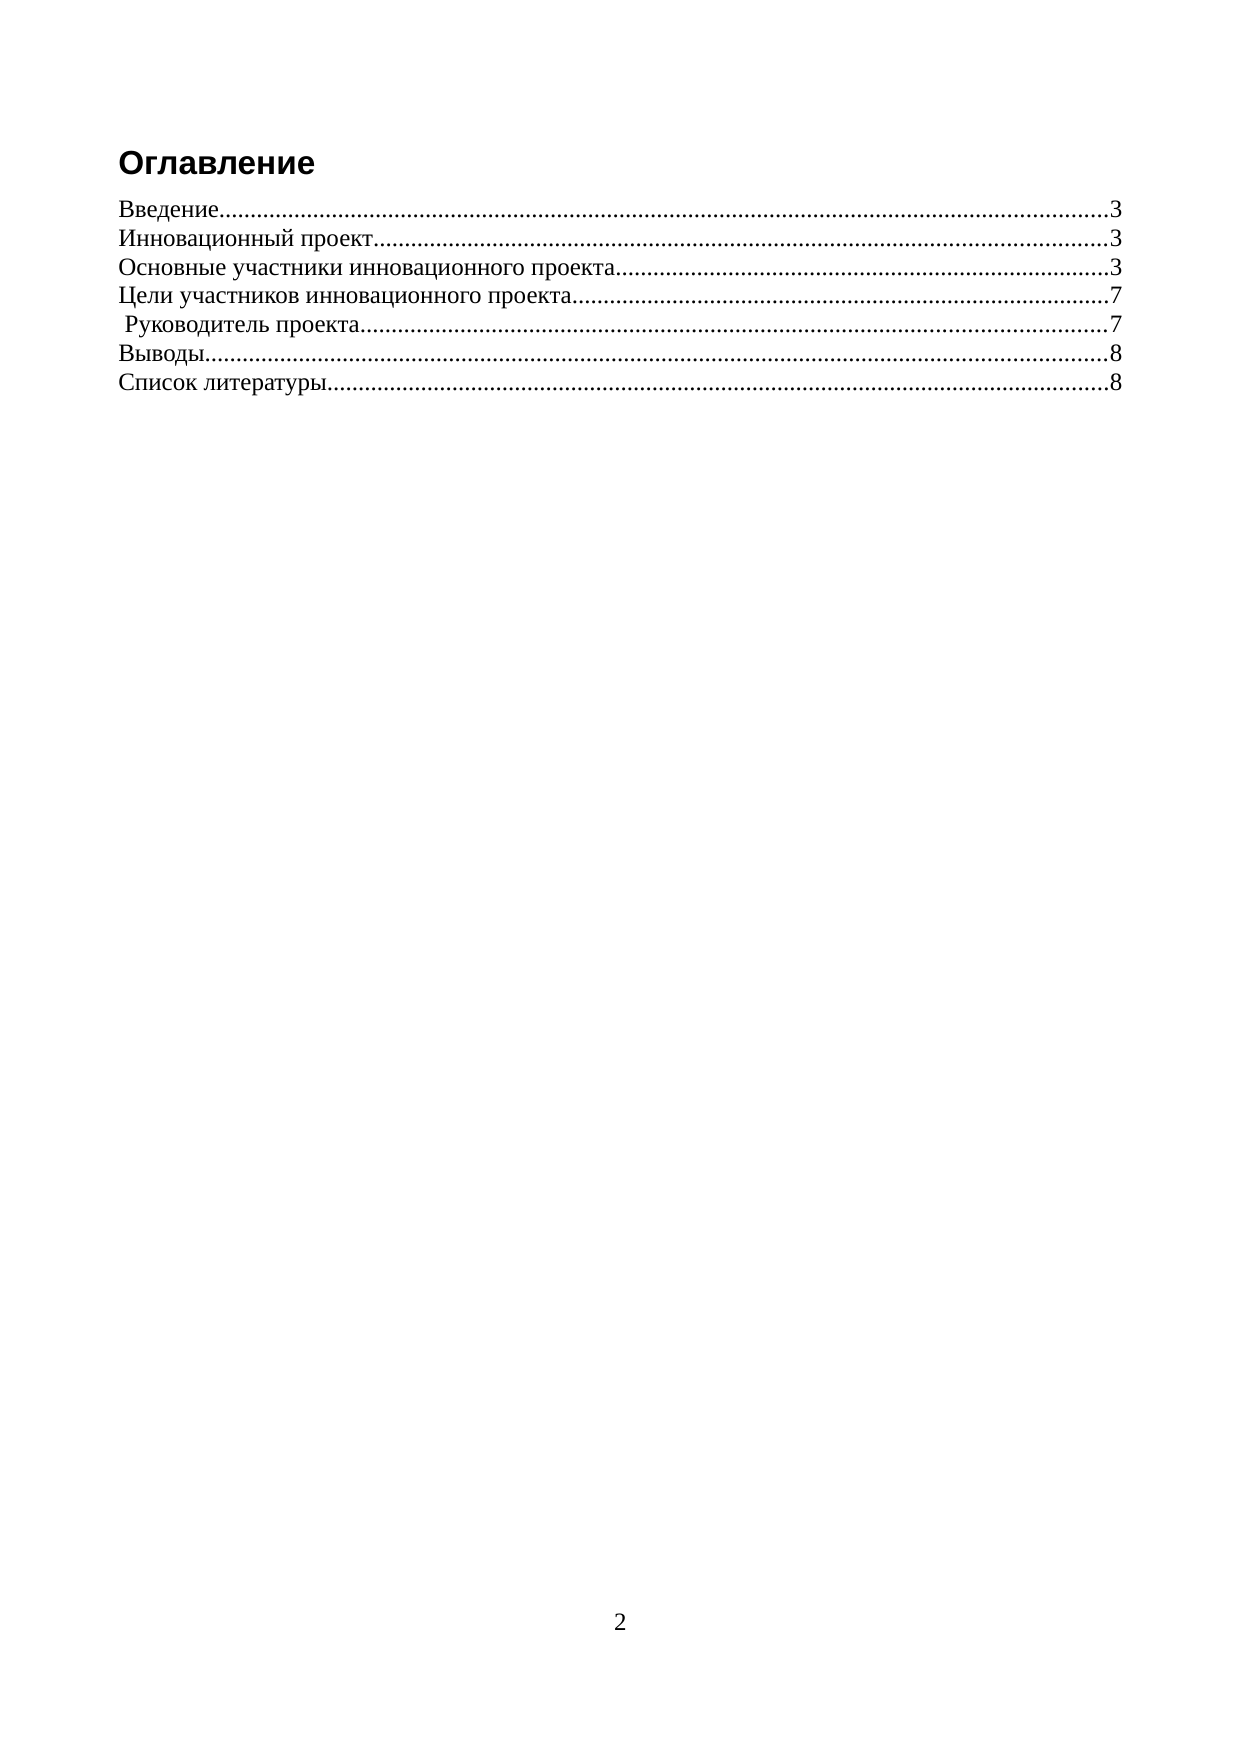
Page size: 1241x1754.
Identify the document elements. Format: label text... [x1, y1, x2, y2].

text Руководитель проекта 7 [118, 309, 1122, 338]
subtitle Оглавление [118, 143, 1122, 182]
text Цели участников инновационного проекта 7 [118, 280, 1122, 309]
text Введение 3 [118, 194, 1122, 223]
text Выводы 8 [118, 338, 1122, 367]
text Инновационный проект 3 [118, 223, 1122, 252]
text Список литературы 8 [118, 367, 1122, 395]
text Основные участники инновационного проекта 3 [118, 252, 1122, 280]
